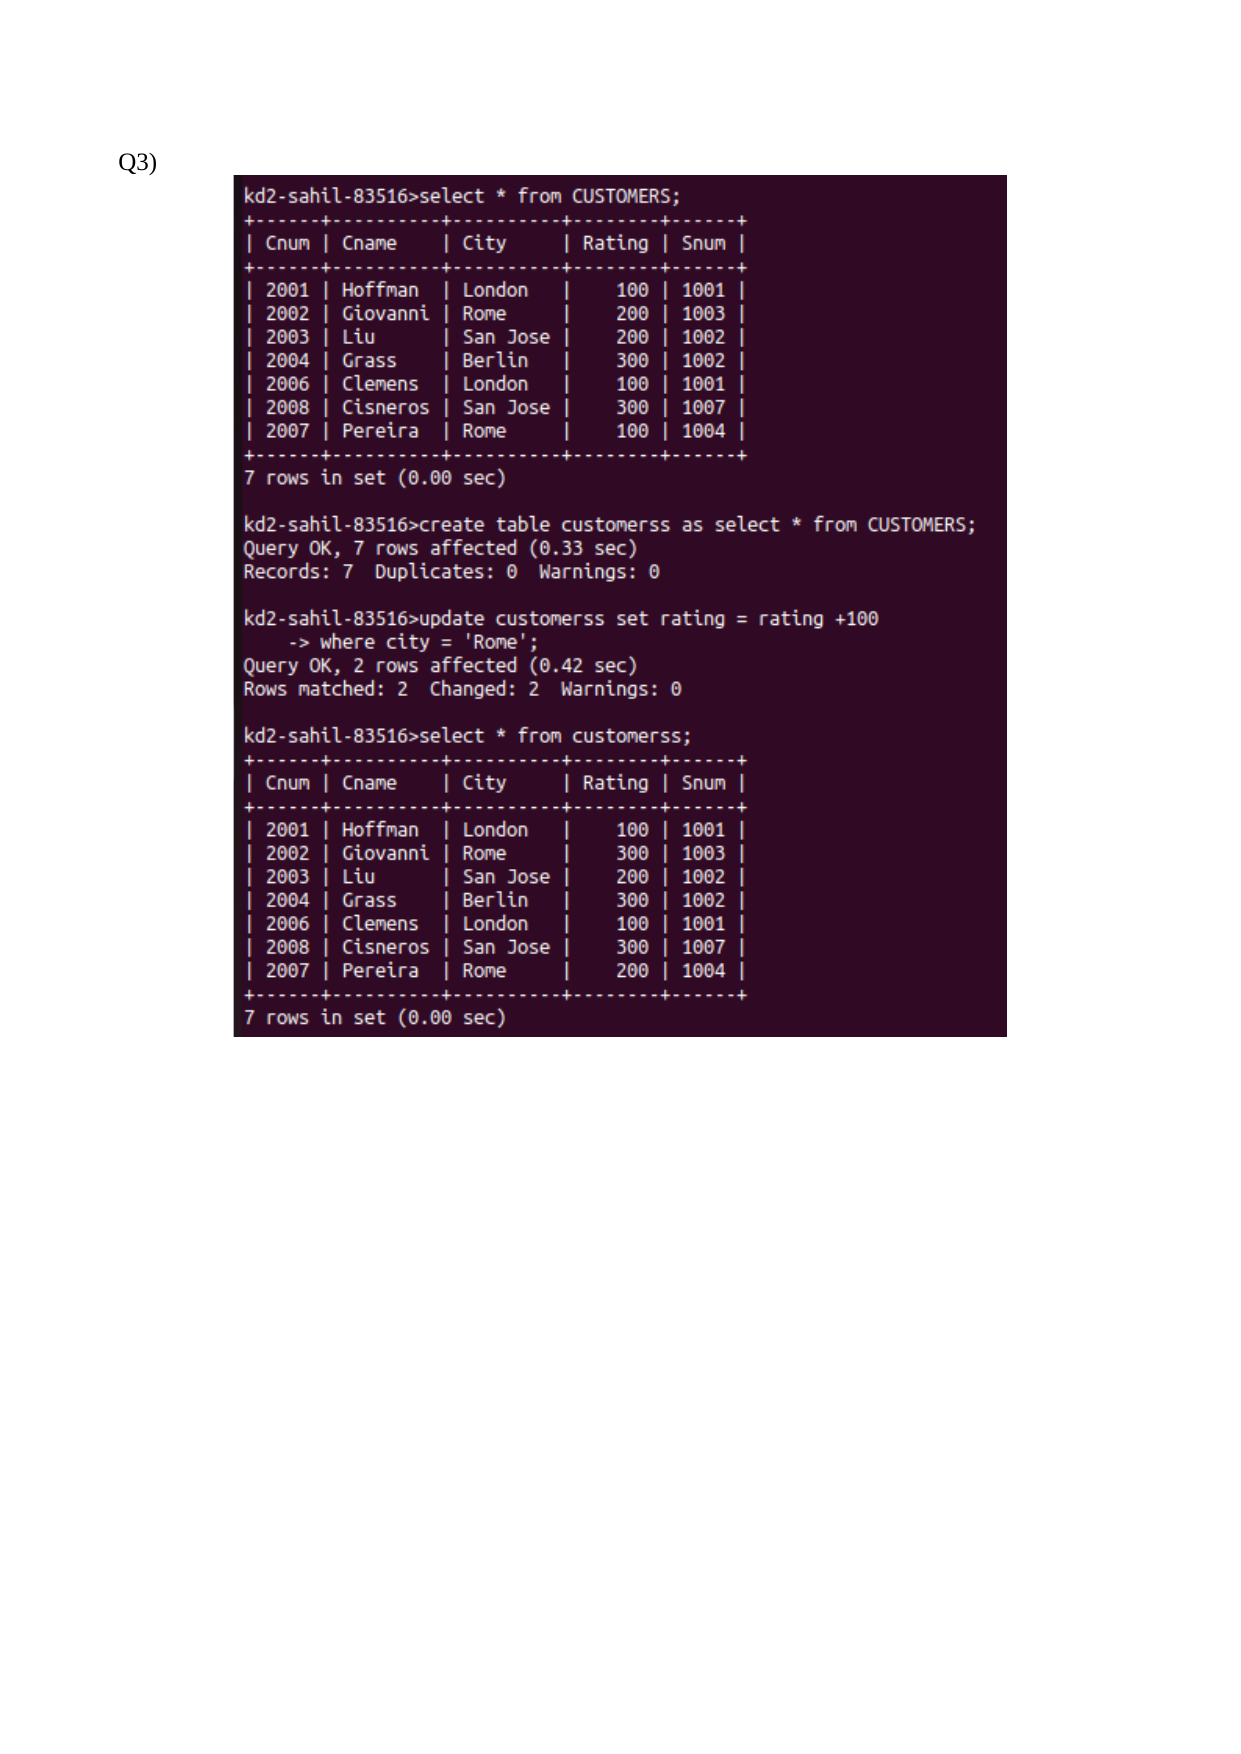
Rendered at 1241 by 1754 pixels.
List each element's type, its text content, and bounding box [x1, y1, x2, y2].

text Q3) [118, 147, 1122, 176]
picture [233, 175, 1007, 1037]
